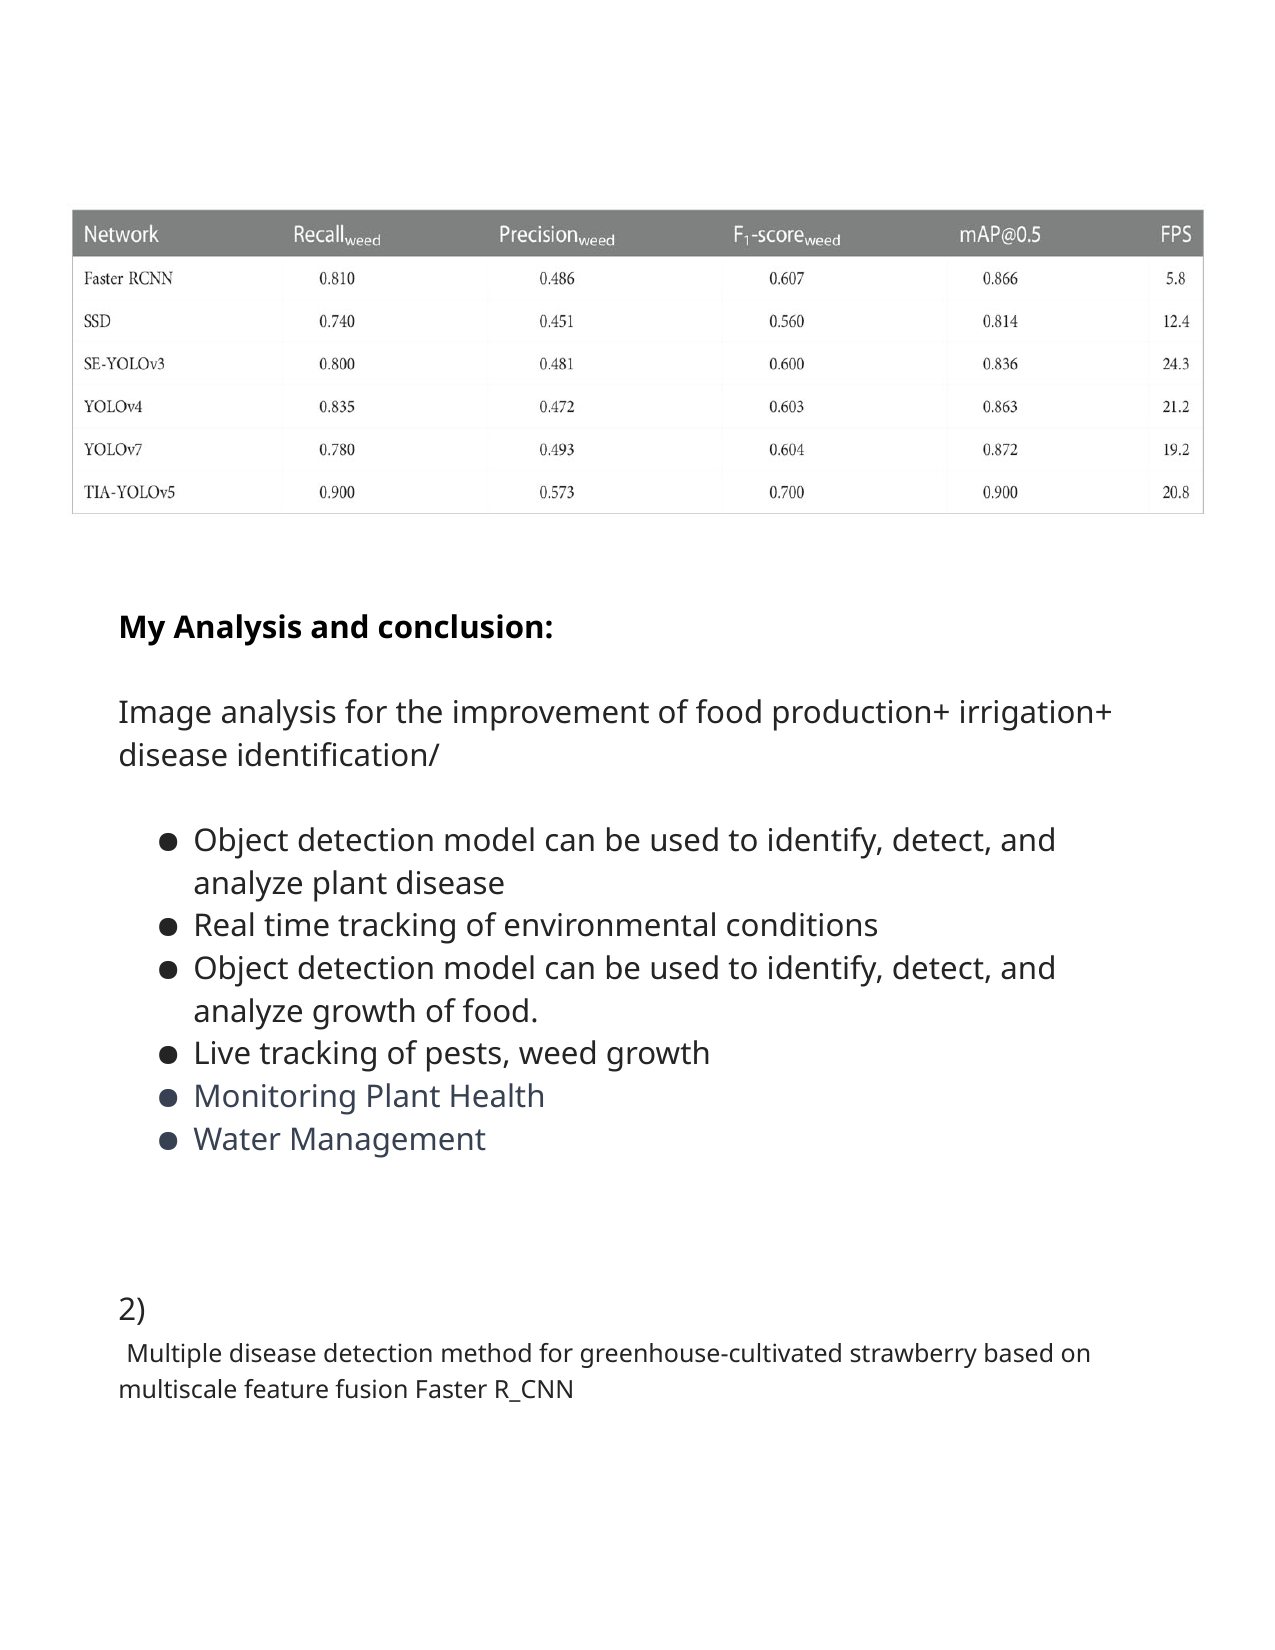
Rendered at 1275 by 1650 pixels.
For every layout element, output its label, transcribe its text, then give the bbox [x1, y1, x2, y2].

list Water Management [156, 1116, 1157, 1159]
list Object detection model can be used to identify, detect, and analyze growth of food. [156, 946, 1157, 1031]
list Object detection model can be used to identify, detect, and analyze plant disease [156, 818, 1157, 903]
text Multiple disease detection method for greenhouse-cultivated strawberry based on multiscale feature fusion Faster R_CNN [118, 1329, 1157, 1406]
list Live tracking of pests, weed growth [156, 1031, 1157, 1074]
text 2) [118, 1287, 1157, 1329]
list Real time tracking of environmental conditions [156, 903, 1157, 946]
picture [66, 203, 1209, 520]
list Monitoring Plant Health [156, 1074, 1157, 1116]
text My Analysis and conclusion: [118, 605, 1157, 648]
text Image analysis for the improvement of food production+ irrigation+ disease identification/ [118, 690, 1157, 776]
